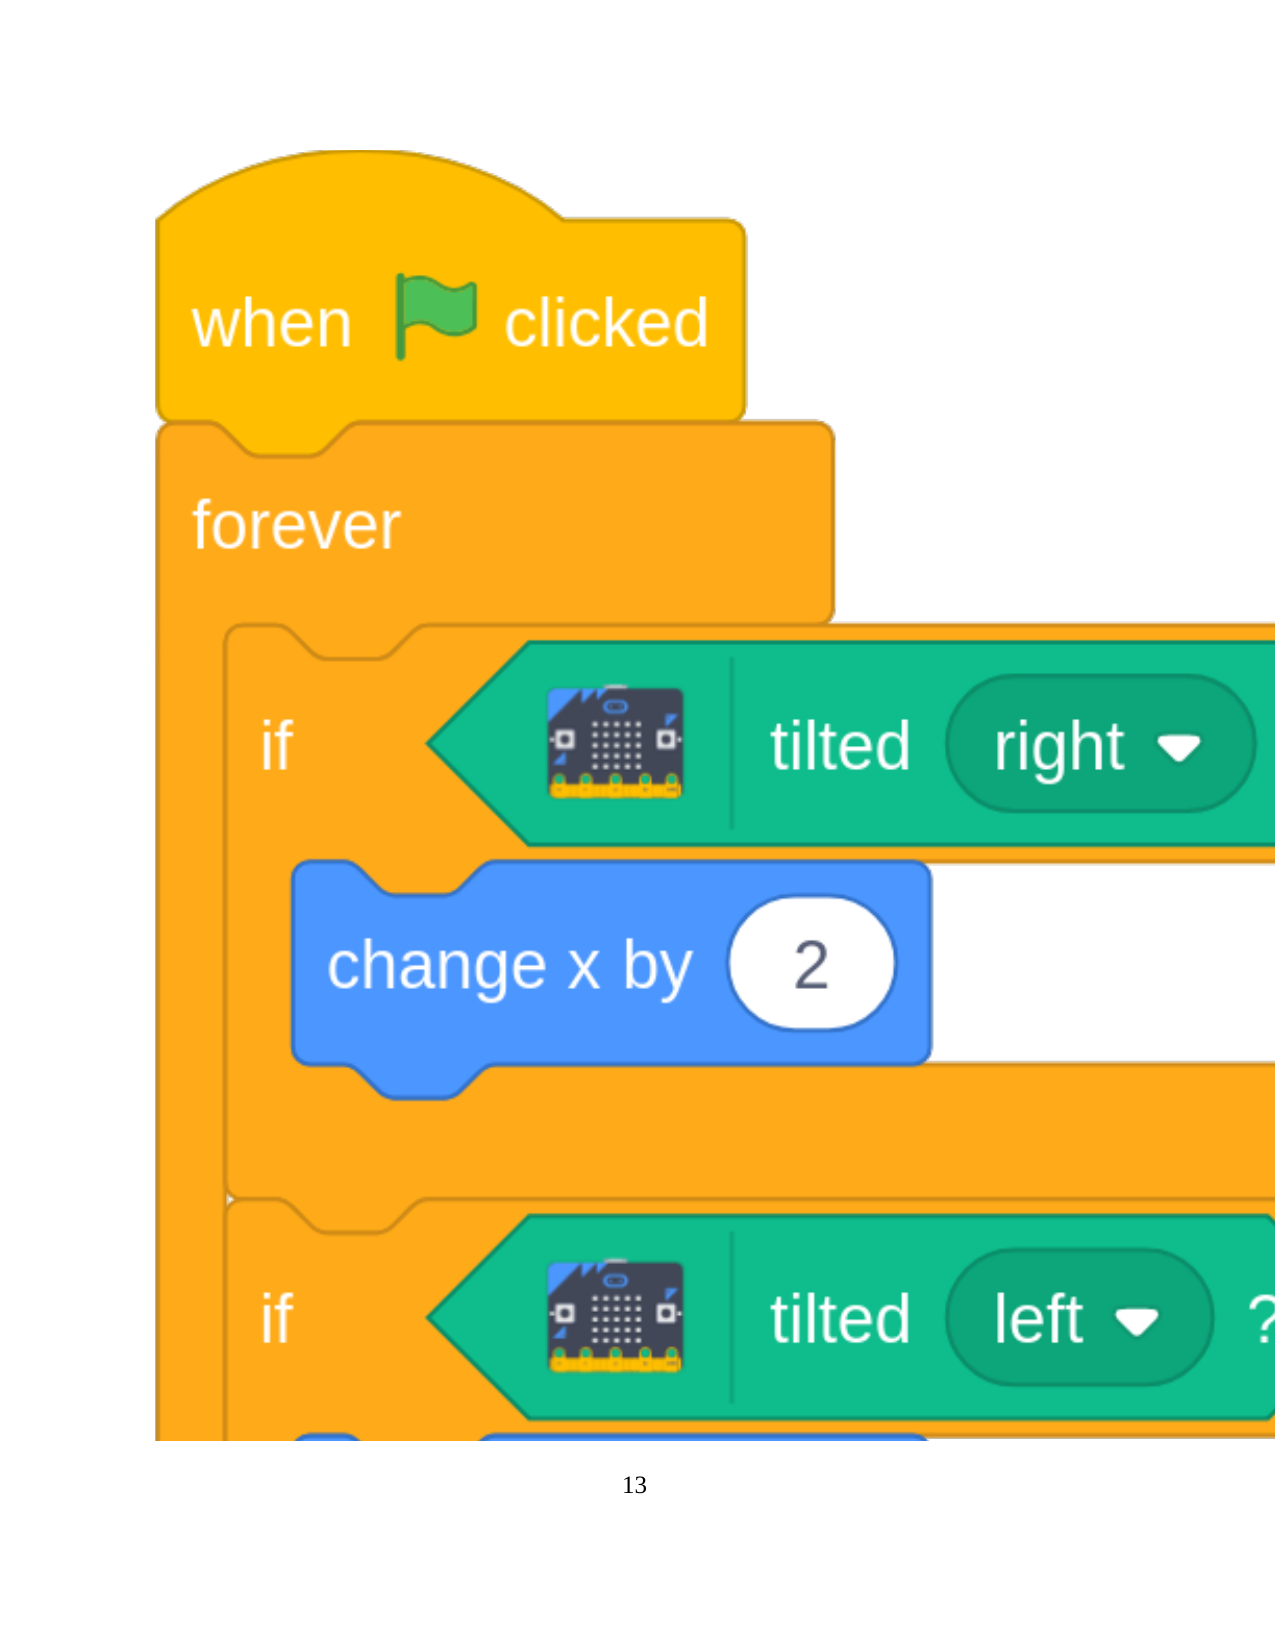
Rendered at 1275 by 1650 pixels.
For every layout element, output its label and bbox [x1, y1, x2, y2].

picture [150, 150, 1275, 1441]
